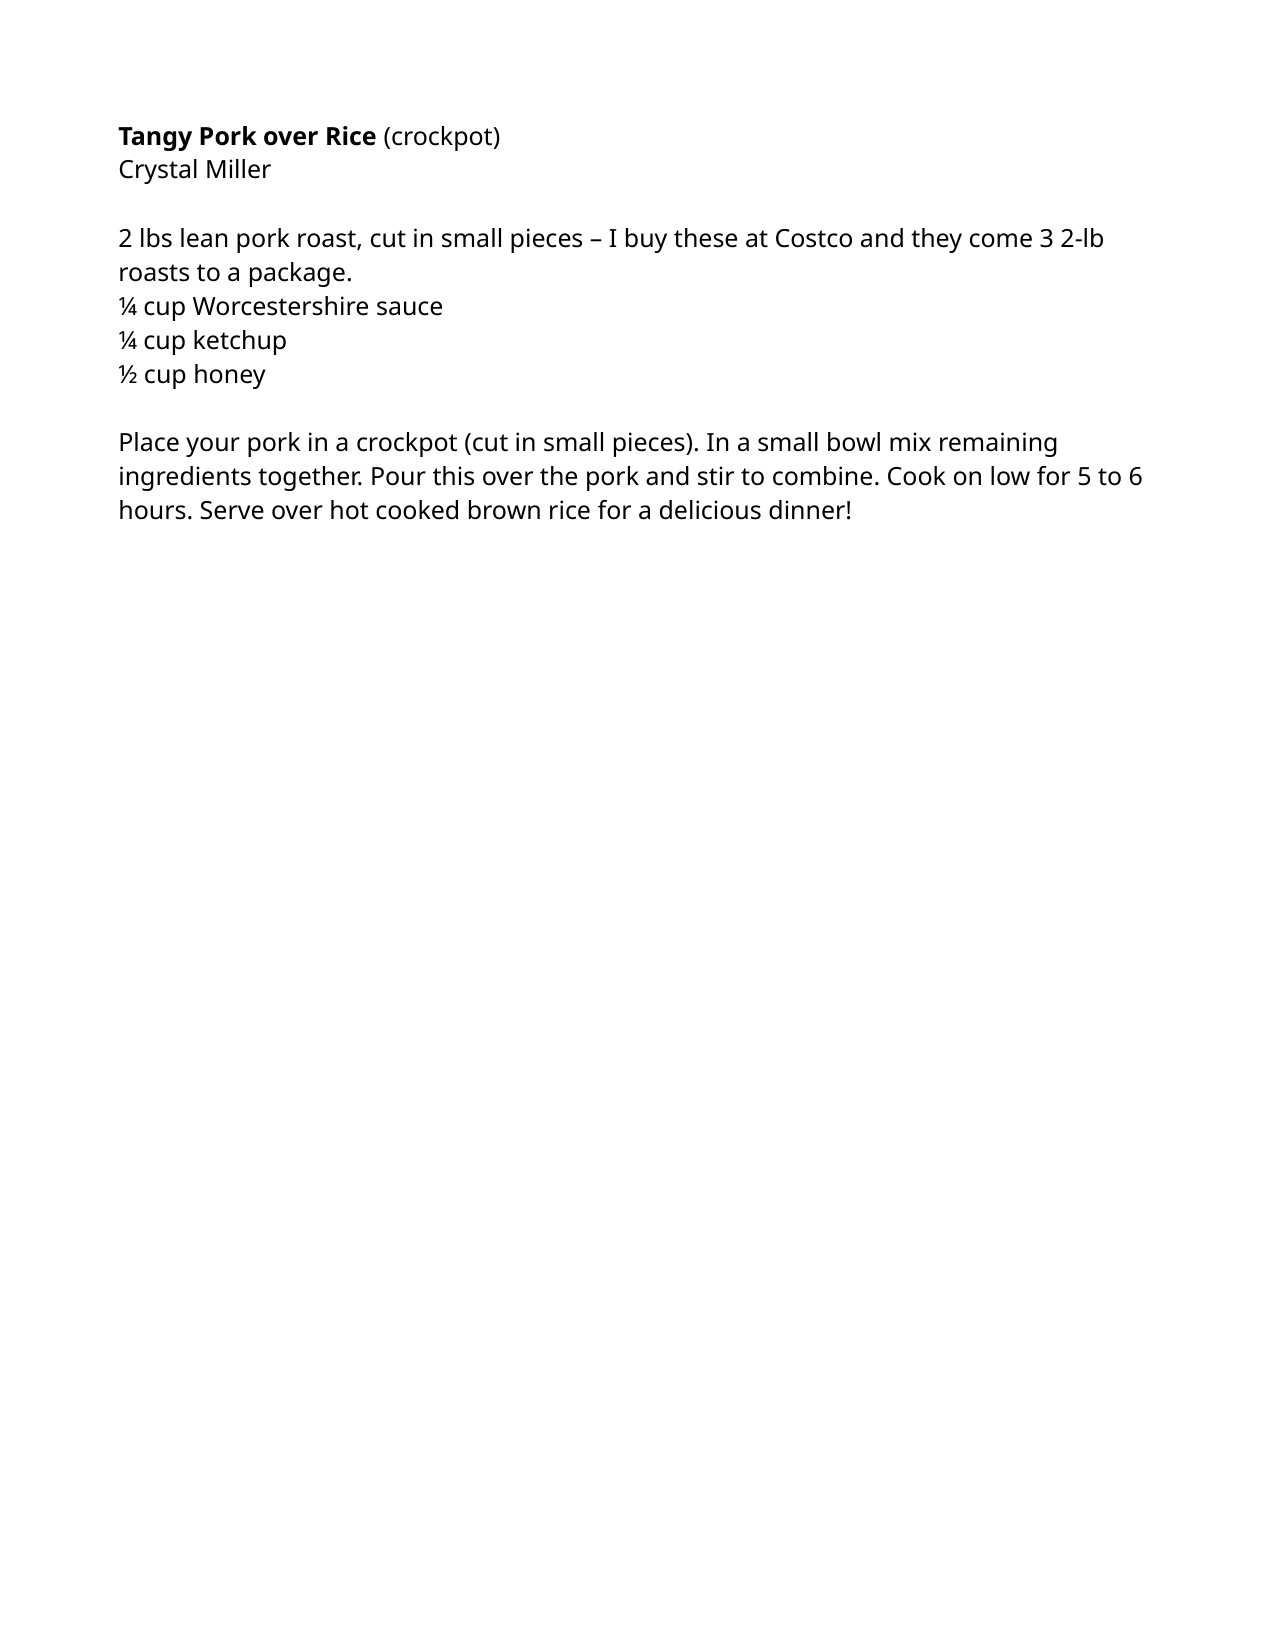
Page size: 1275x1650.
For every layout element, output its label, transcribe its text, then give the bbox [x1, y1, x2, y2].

text Tangy Pork over Rice (crockpot) Crystal Miller 2 lbs lean pork roast, cut in small pieces – I buy these at Costco and they come 3 2-lb roasts to a package. ¼ cup Worcestershire sauce ¼ cup ketchup ½ cup honey Place your pork in a crockpot (cut in small pieces). In a small bowl mix remaining ingredients together. Pour this over the pork and stir to combine. Cook on low for 5 to 6 hours. Serve over hot cooked brown rice for a delicious dinner! [118, 118, 1157, 527]
